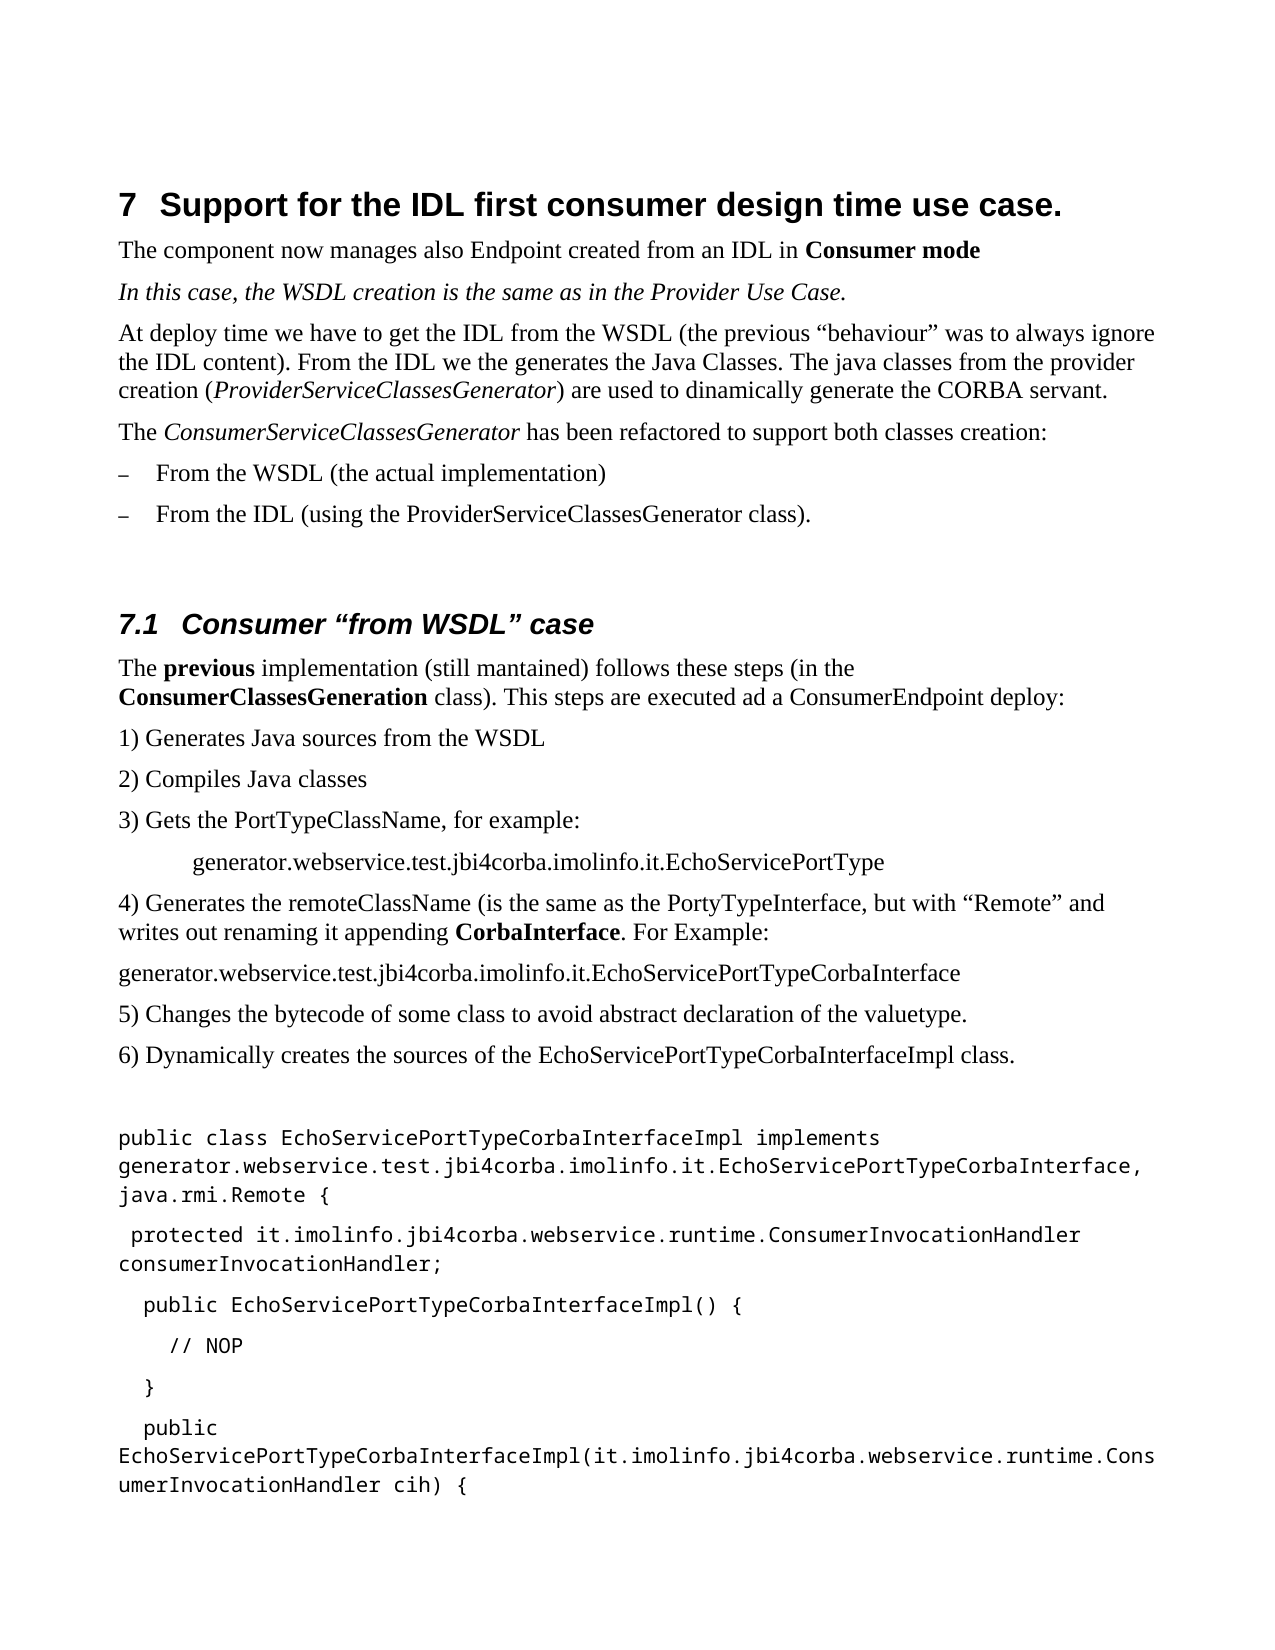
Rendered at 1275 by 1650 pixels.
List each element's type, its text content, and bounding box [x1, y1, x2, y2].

text At deploy time we have to get the IDL from the WSDL (the previous “behaviour” was to always ignore the IDL content). From the IDL we the generates the Java Classes. The java classes from the provider creation (ProviderServiceClassesGenerator) are used to dinamically generate the CORBA servant. [118, 318, 1157, 404]
text generator.webservice.test.jbi4corba.imolinfo.it.EchoServicePortTypeCorbaInterface [118, 958, 1157, 987]
text public EchoServicePortTypeCorbaInterfaceImpl() { [118, 1290, 1157, 1318]
text public class EchoServicePortTypeCorbaInterfaceImpl implements generator.webservice.test.jbi4corba.imolinfo.it.EchoServicePortTypeCorbaInterface, java.rmi.Remote { [118, 1123, 1157, 1208]
text 5) Changes the bytecode of some class to avoid abstract declaration of the valuetype. [118, 999, 1157, 1028]
text The component now manages also Endpoint created from an IDL in Consumer mode [118, 236, 1157, 264]
text 1) Generates Java sources from the WSDL [118, 723, 1157, 752]
text 6) Dynamically creates the sources of the EchoServicePortTypeCorbaInterfaceImpl class. [118, 1040, 1157, 1069]
text } [118, 1372, 1157, 1400]
text 3) Gets the PortTypeClassName, for example: [118, 805, 1157, 834]
text // NOP [118, 1331, 1157, 1359]
text 2) Compiles Java classes [118, 764, 1157, 793]
subtitle Support for the IDL first consumer design time use case. [118, 184, 1157, 223]
text generator.webservice.test.jbi4corba.imolinfo.it.EchoServicePortType [118, 847, 1157, 875]
subtitle Consumer “from WSDL” case [118, 607, 1157, 640]
text In this case, the WSDL creation is the same as in the Provider Use Case. [118, 277, 1157, 306]
text public EchoServicePortTypeCorbaInterfaceImpl(it.imolinfo.jbi4corba.webservice.runtime.ConsumerInvocationHandler cih) { [118, 1413, 1157, 1498]
text The ConsumerServiceClassesGenerator has been refactored to support both classes creation: [118, 417, 1157, 446]
text The previous implementation (still mantained) follows these steps (in the ConsumerClassesGeneration class). This steps are executed ad a ConsumerEndpoint deploy: [118, 653, 1157, 710]
list From the IDL (using the ProviderServiceClassesGenerator class). [118, 499, 1157, 528]
text 4) Generates the remoteClassName (is the same as the PortyTypeInterface, but with “Remote” and writes out renaming it appending CorbaInterface. For Example: [118, 888, 1157, 945]
text protected it.imolinfo.jbi4corba.webservice.runtime.ConsumerInvocationHandler consumerInvocationHandler; [118, 1221, 1157, 1277]
list From the WSDL (the actual implementation) [118, 458, 1157, 487]
